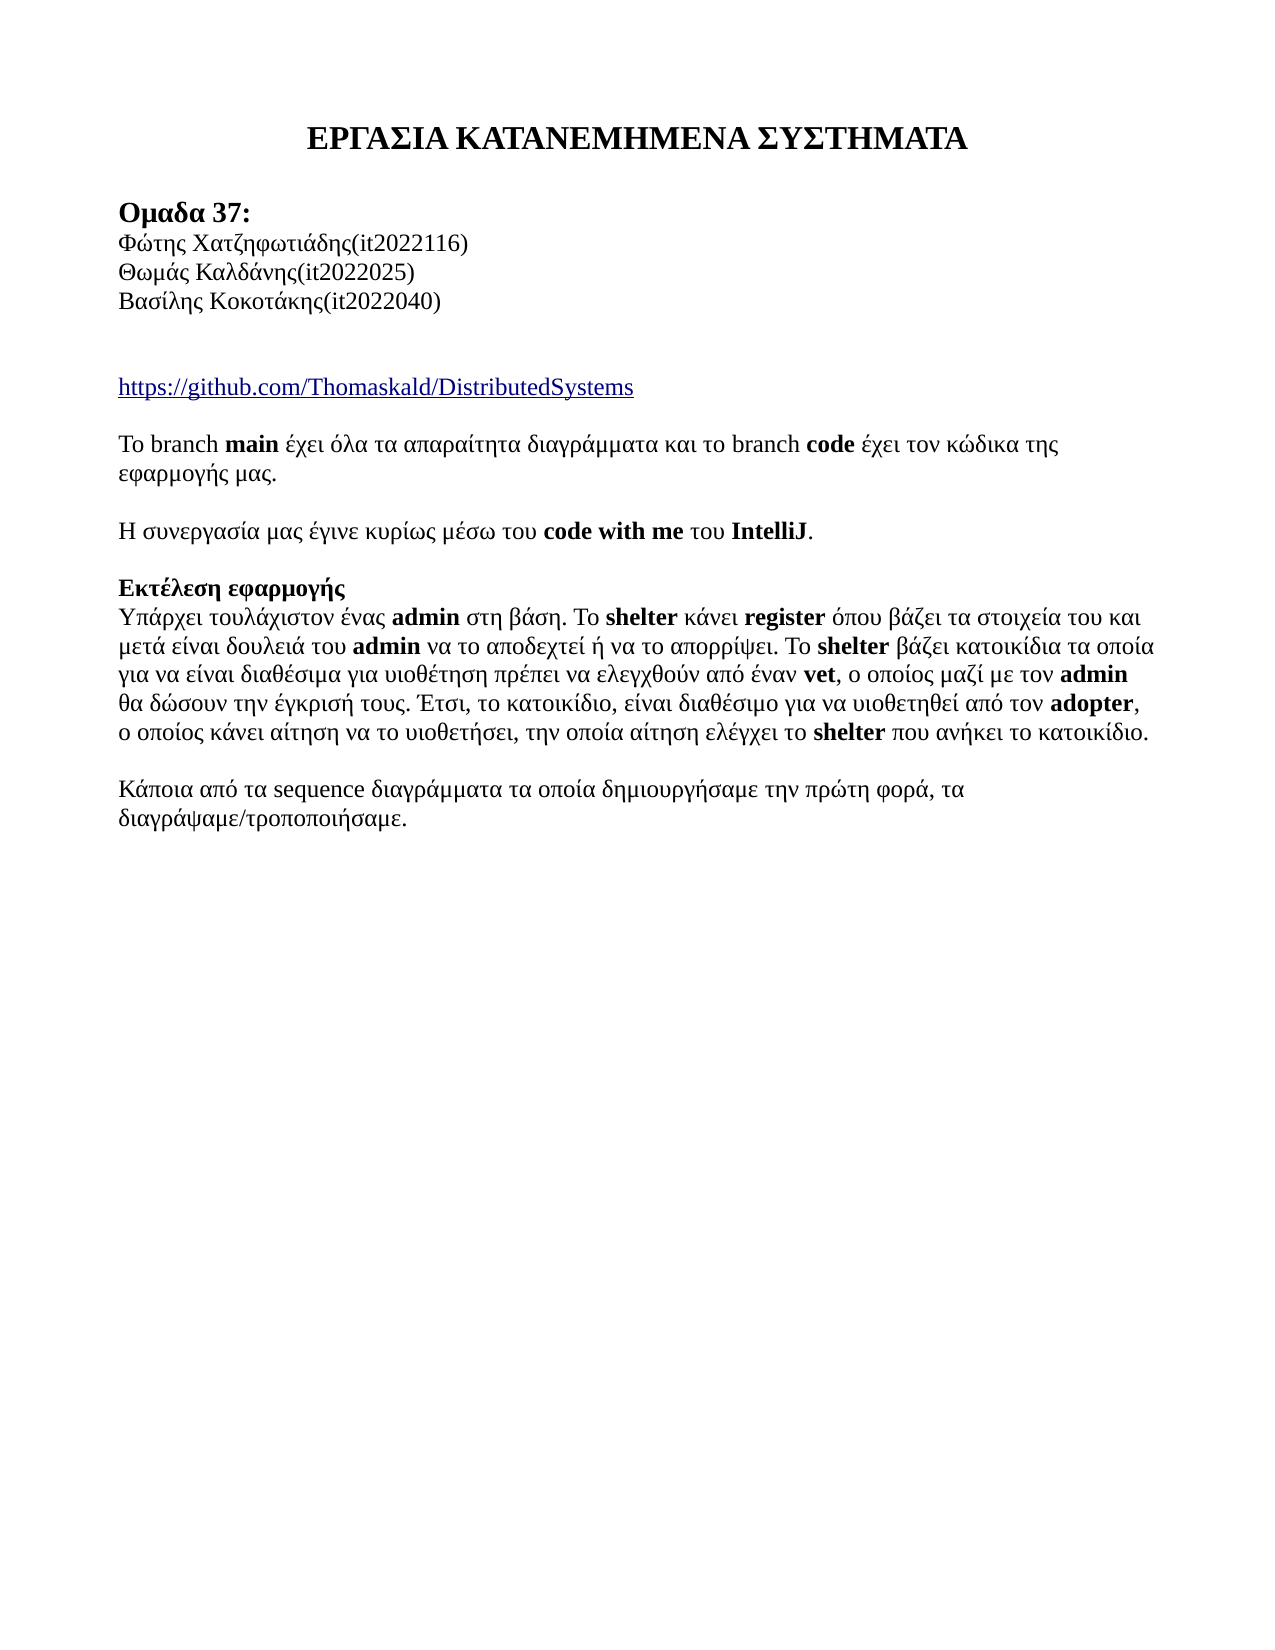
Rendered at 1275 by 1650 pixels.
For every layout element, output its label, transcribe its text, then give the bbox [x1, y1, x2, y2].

text Θωμάς Καλδάνης(it2022025) [118, 257, 1157, 286]
text Βασίλης Κοκοτάκης(it2022040) [118, 286, 1157, 314]
text Ομαδα 37: [118, 195, 1157, 228]
text ΕΡΓΑΣΙΑ ΚΑΤΑΝΕΜΗΜΕΝΑ ΣΥΣΤΗΜΑΤΑ [118, 118, 1157, 156]
text To branch main έχει όλα τα απαραίτητα διαγράμματα και το branch code έχει τον κώδικα της εφαρμογής μας. [118, 429, 1157, 487]
text Υπάρχει τουλάχιστον ένας admin στη βάση. Το shelter κάνει register όπου βάζει τα στοιχεία του και μετά είναι δουλειά του admin να το αποδεχτεί ή να το απορρίψει. Το shelter βάζει κατοικίδια τα οποία για να είναι διαθέσιμα για υιοθέτηση πρέπει να ελεγχθούν από έναν vet, ο οποίος μαζί με τον admin θα δώσουν την έγκρισή τους. Έτσι, το κατοικίδιο, είναι διαθέσιμο για να υιοθετηθεί από τον adopter, ο οποίος κάνει αίτηση να το υιοθετήσει, την οποία αίτηση ελέγχει το shelter που ανήκει το κατοικίδιο. [118, 602, 1157, 746]
text https://github.com/Thomaskald/DistributedSystems [118, 372, 1157, 401]
text Η συνεργασία μας έγινε κυρίως μέσω του code with me του IntelliJ. [118, 516, 1157, 544]
text Κάποια από τα sequence διαγράμματα τα οποία δημιουργήσαμε την πρώτη φορά, τα διαγράψαμε/τροποποιήσαμε. [118, 774, 1157, 832]
text Εκτέλεση εφαρμογής [118, 573, 1157, 602]
text Φώτης Χατζηφωτιάδης(it2022116) [118, 228, 1157, 257]
